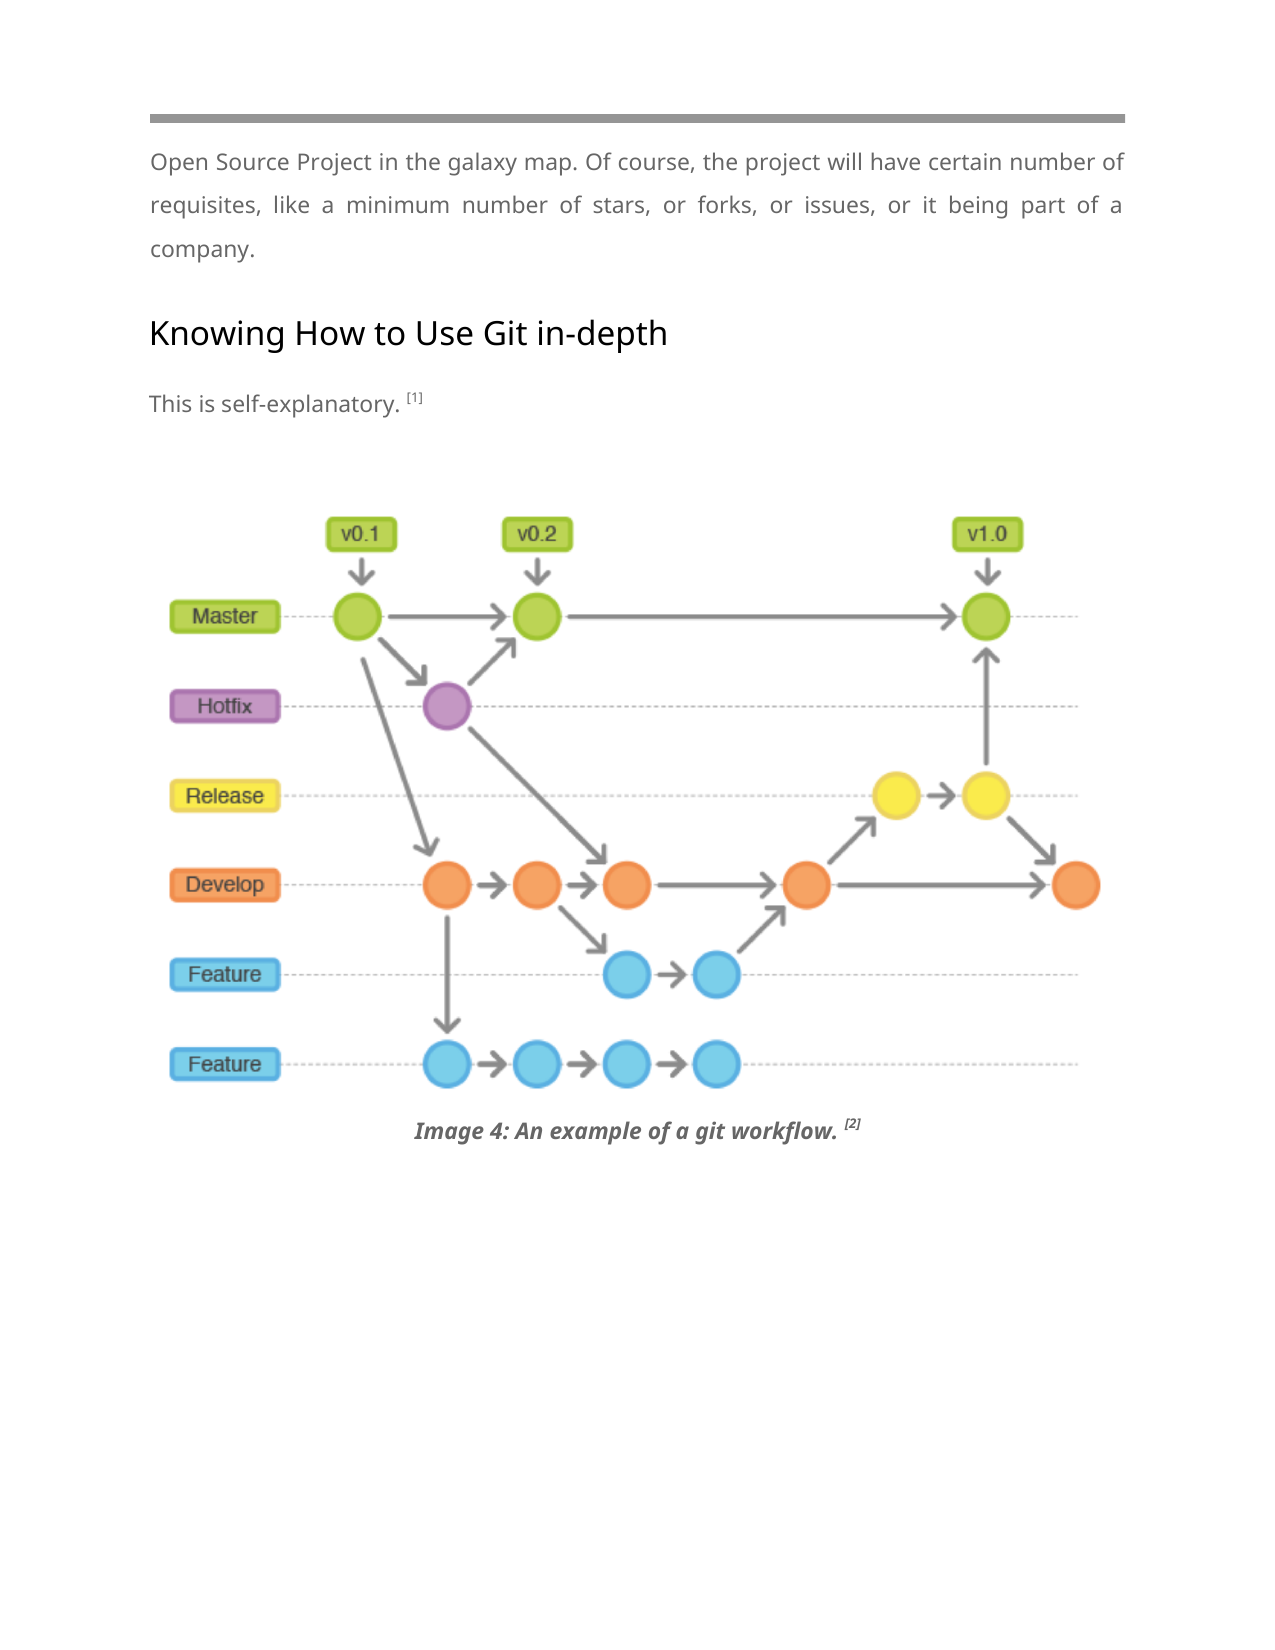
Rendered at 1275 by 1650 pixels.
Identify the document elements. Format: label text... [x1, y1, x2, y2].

text Image 4: An example of a git workflow. [2] [150, 1103, 1125, 1146]
subtitle This is self-explanatory. [1] [148, 388, 1125, 419]
picture [150, 114, 1125, 123]
subtitle Knowing How to Use Git in-depth [148, 309, 1125, 355]
text Open Source Project in the galaxy map. Of course, the project will have certain number of requisites, like a minimum number of stars, or forks, or issues, or it being part of a company. [150, 146, 1125, 264]
picture [150, 504, 1125, 1103]
